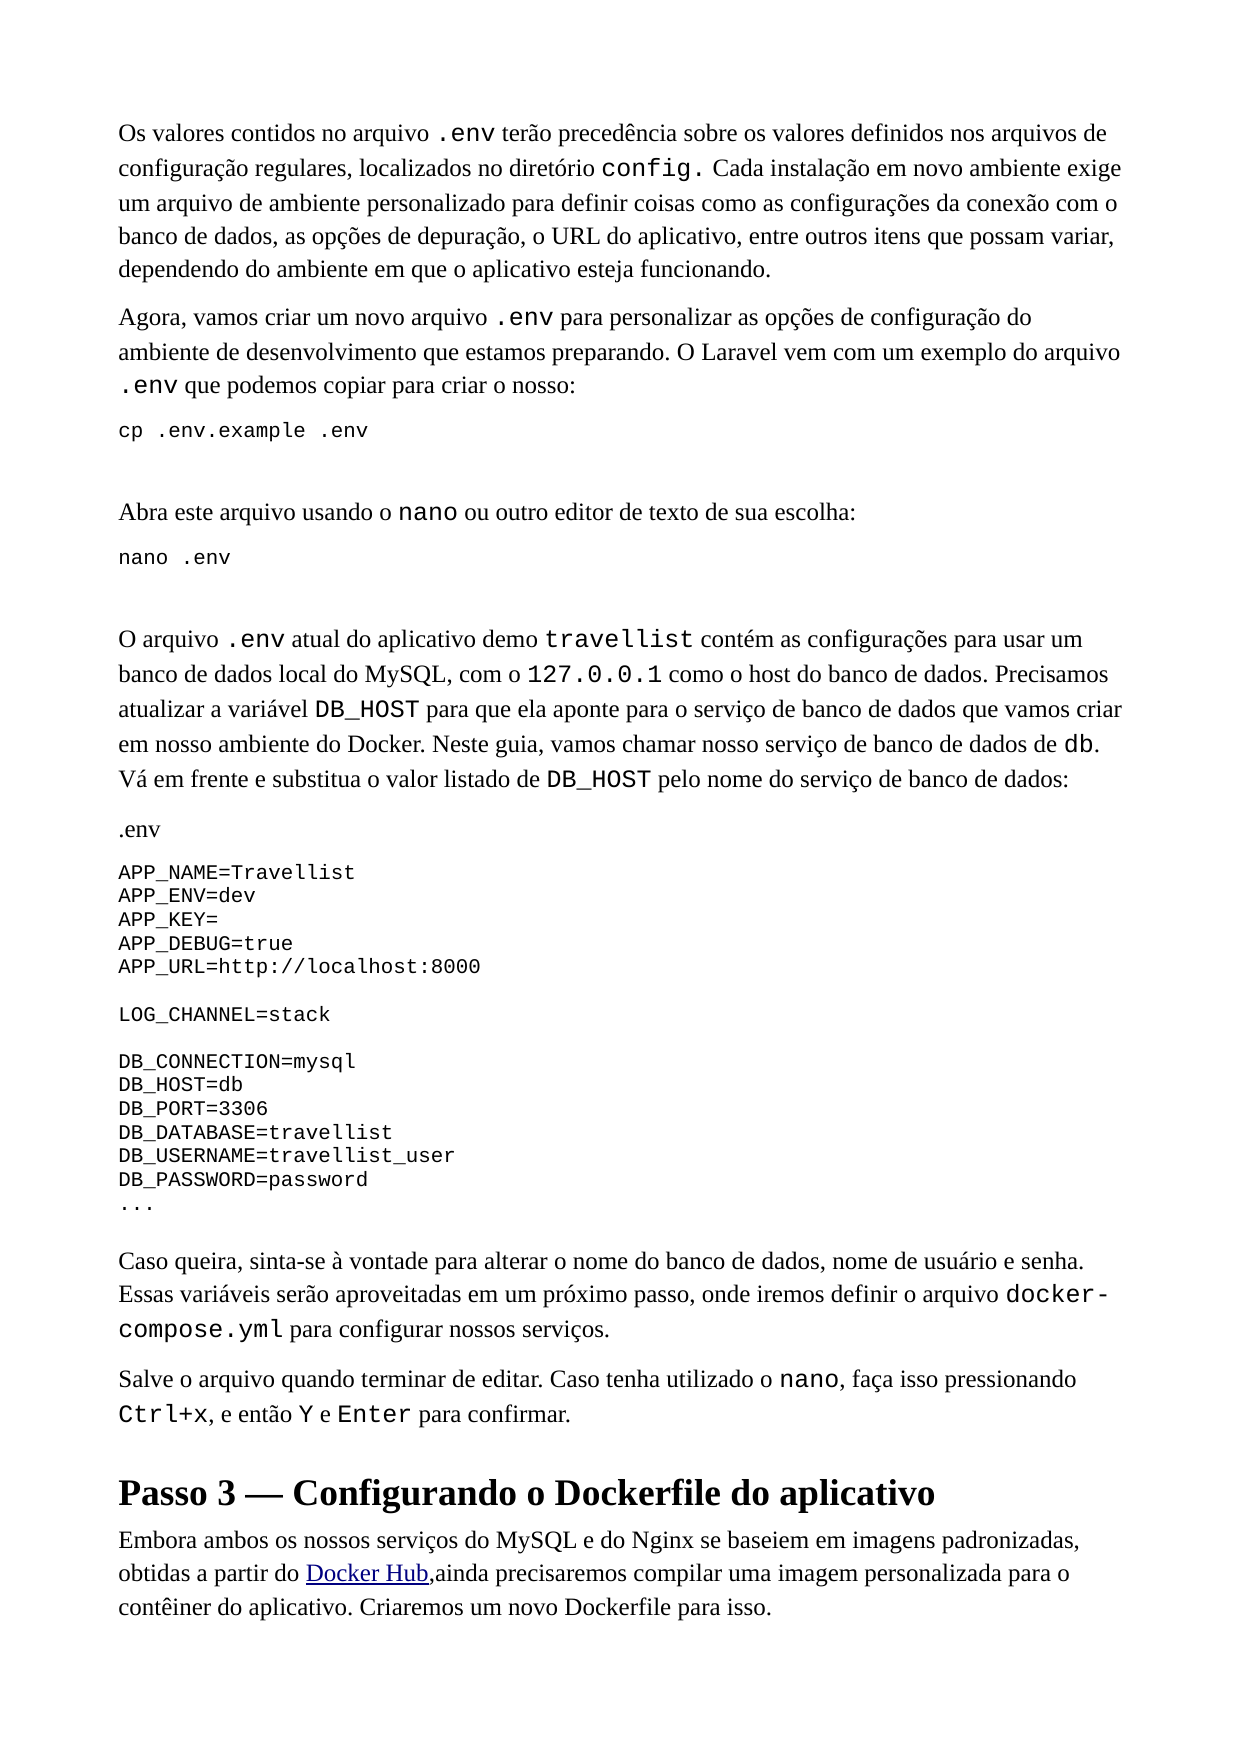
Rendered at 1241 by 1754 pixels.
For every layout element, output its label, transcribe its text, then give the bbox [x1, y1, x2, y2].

text nano .env [118, 547, 1122, 571]
text DB_PASSWORD=password [118, 1169, 1122, 1193]
text ... [118, 1193, 1122, 1216]
text APP_ENV=dev [118, 885, 1122, 909]
text cp .env.example .env [118, 420, 1122, 444]
text APP_KEY= [118, 909, 1122, 933]
text DB_DATABASE=travellist [118, 1122, 1122, 1145]
subtitle Passo 3 — Configurando o Dockerfile do aplicativo [118, 1470, 1122, 1513]
text Abra este arquivo usando o nano ou outro editor de texto de sua escolha: [118, 497, 1122, 528]
text Os valores contidos no arquivo .env terão precedência sobre os valores definidos nos arquivos de configuração regulares, localizados no diretório config. Cada instalação em novo ambiente exige um arquivo de ambiente personalizado para definir coisas como as configurações da conexão com o banco de dados, as opções de depuração, o URL do aplicativo, entre outros itens que possam variar, dependendo do ambiente em que o aplicativo esteja funcionando. [118, 118, 1122, 283]
text DB_PORT=3306 [118, 1098, 1122, 1122]
text Agora, vamos criar um novo arquivo .env para personalizar as opções de configuração do ambiente de desenvolvimento que estamos preparando. O Laravel vem com um exemplo do arquivo .env que podemos copiar para criar o nosso: [118, 302, 1122, 401]
text O arquivo .env atual do aplicativo demo travellist contém as configurações para usar um banco de dados local do MySQL, com o 127.0.0.1 como o host do banco de dados. Precisamos atualizar a variável DB_HOST para que ela aponte para o serviço de banco de dados que vamos criar em nosso ambiente do Docker. Neste guia, vamos chamar nosso serviço de banco de dados de db. Vá em frente e substitua o valor listado de DB_HOST pelo nome do serviço de banco de dados: [118, 624, 1122, 795]
text APP_DEBUG=true [118, 933, 1122, 956]
text APP_NAME=Travellist [118, 862, 1122, 885]
text Caso queira, sinta-se à vontade para alterar o nome do banco de dados, nome de usuário e senha. Essas variáveis serão aproveitadas em um próximo passo, onde iremos definir o arquivo docker-compose.yml para configurar nossos serviços. [118, 1246, 1122, 1345]
text Embora ambos os nossos serviços do MySQL e do Nginx se baseiem em imagens padronizadas, obtidas a partir do Docker Hub,ainda precisaremos compilar uma imagem personalizada para o contêiner do aplicativo. Criaremos um novo Dockerfile para isso. [118, 1526, 1122, 1620]
text .env [118, 814, 1122, 843]
text DB_HOST=db [118, 1074, 1122, 1098]
text DB_CONNECTION=mysql [118, 1051, 1122, 1074]
text LOG_CHANNEL=stack [118, 1003, 1122, 1027]
text Salve o arquivo quando terminar de editar. Caso tenha utilizado o nano, faça isso pressionando Ctrl+x, e então Y e Enter para confirmar. [118, 1364, 1122, 1430]
text DB_USERNAME=travellist_user [118, 1145, 1122, 1169]
text APP_URL=http://localhost:8000 [118, 956, 1122, 980]
